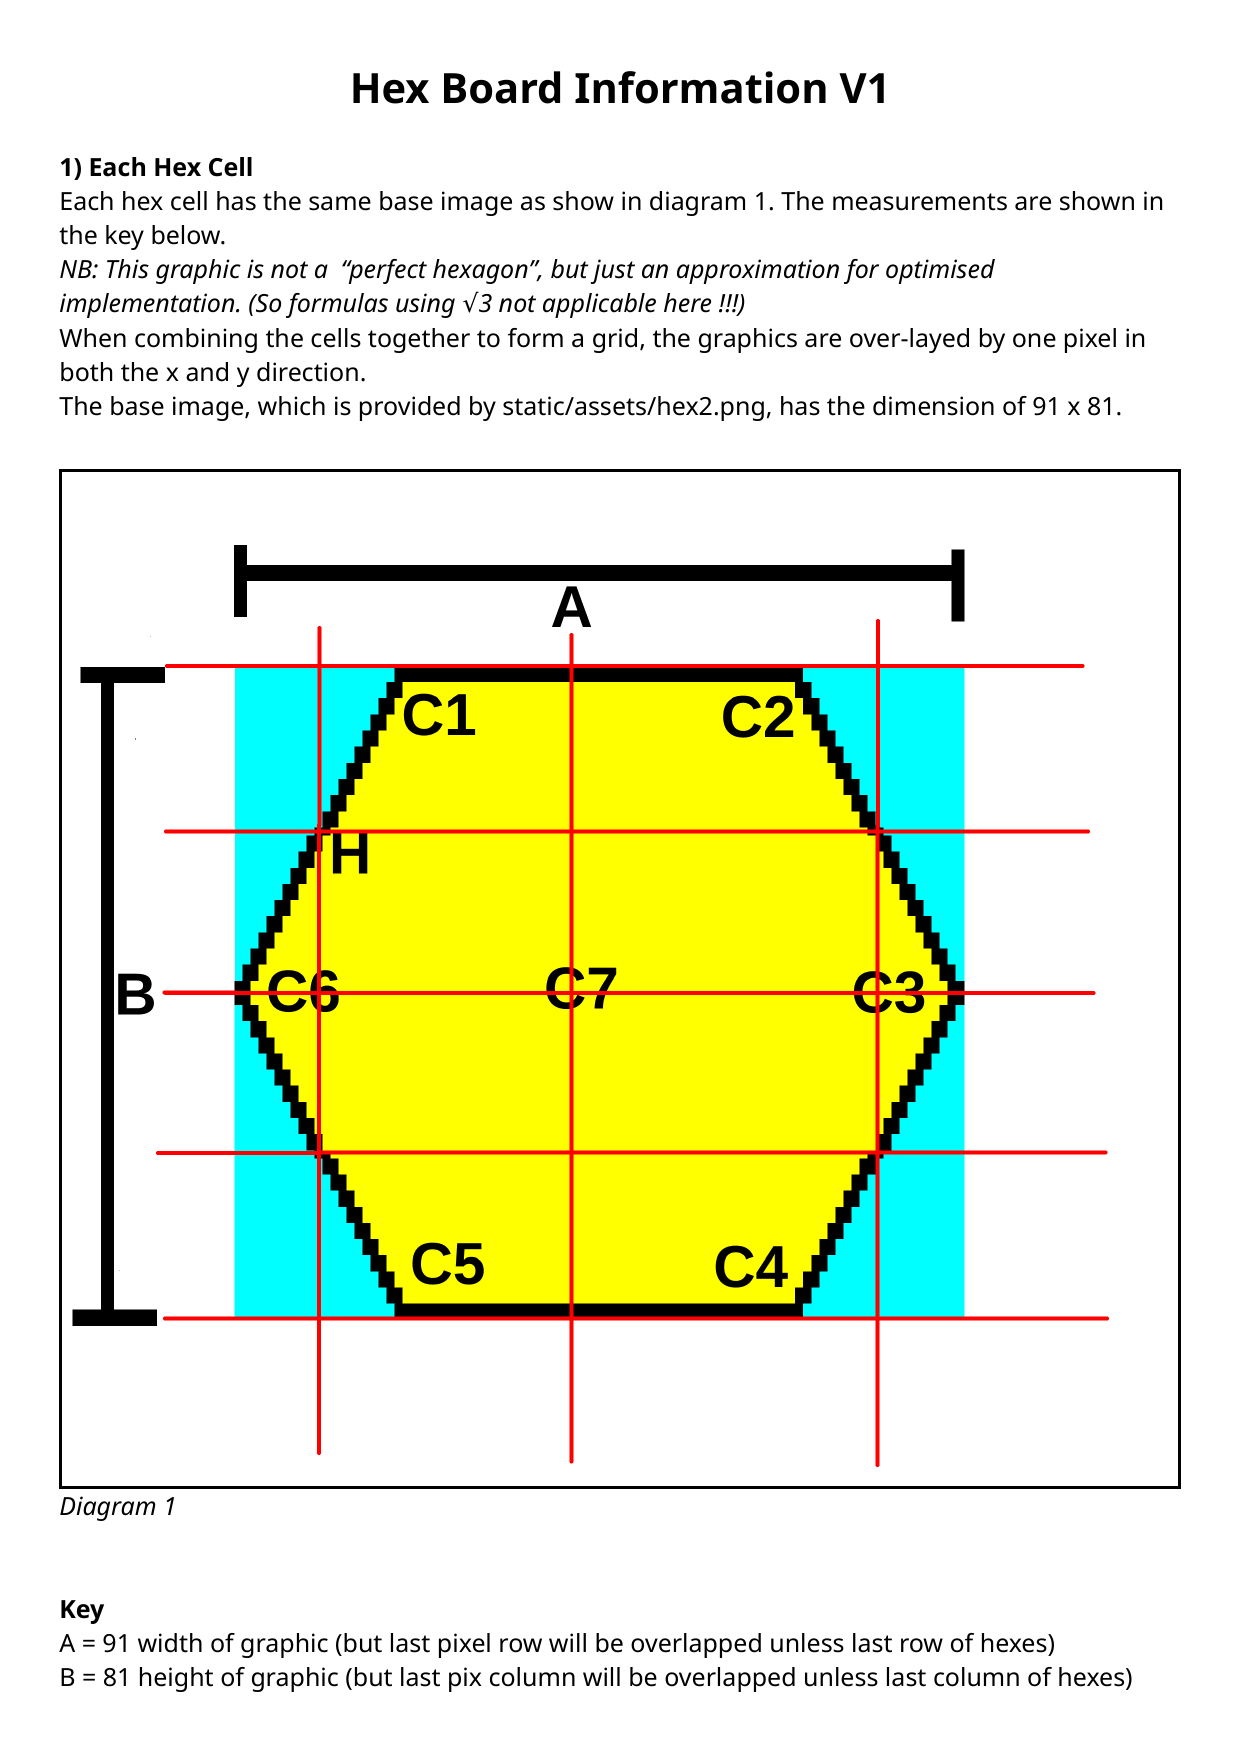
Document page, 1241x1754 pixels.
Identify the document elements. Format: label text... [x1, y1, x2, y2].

text The base image, which is provided by static/assets/hex2.png, has the dimension of 91 x 81. [59, 388, 1181, 422]
text A = 91 width of graphic (but last pixel row will be overlapped unless last row of hexes) [59, 1625, 1181, 1659]
text Each hex cell has the same base image as show in diagram 1. The measurements are shown in the key below. [59, 184, 1181, 252]
text Hex Board Information V1 [59, 59, 1181, 116]
text When combining the cells together to form a grid, the graphics are over-layed by one pixel in both the x and y direction. [59, 320, 1181, 388]
text B = 81 height of graphic (but last pix column will be overlapped unless last column of hexes) [59, 1659, 1181, 1693]
text 1) Each Hex Cell [59, 150, 1181, 184]
text Diagram 1 [59, 1489, 1181, 1523]
text NB: This graphic is not a “perfect hexagon”, but just an approximation for optimised implementation. (So formulas using √3 not applicable here !!!) [59, 252, 1181, 320]
text [62, 472, 1178, 1486]
picture [65, 475, 1175, 1483]
text Key [59, 1591, 1181, 1625]
